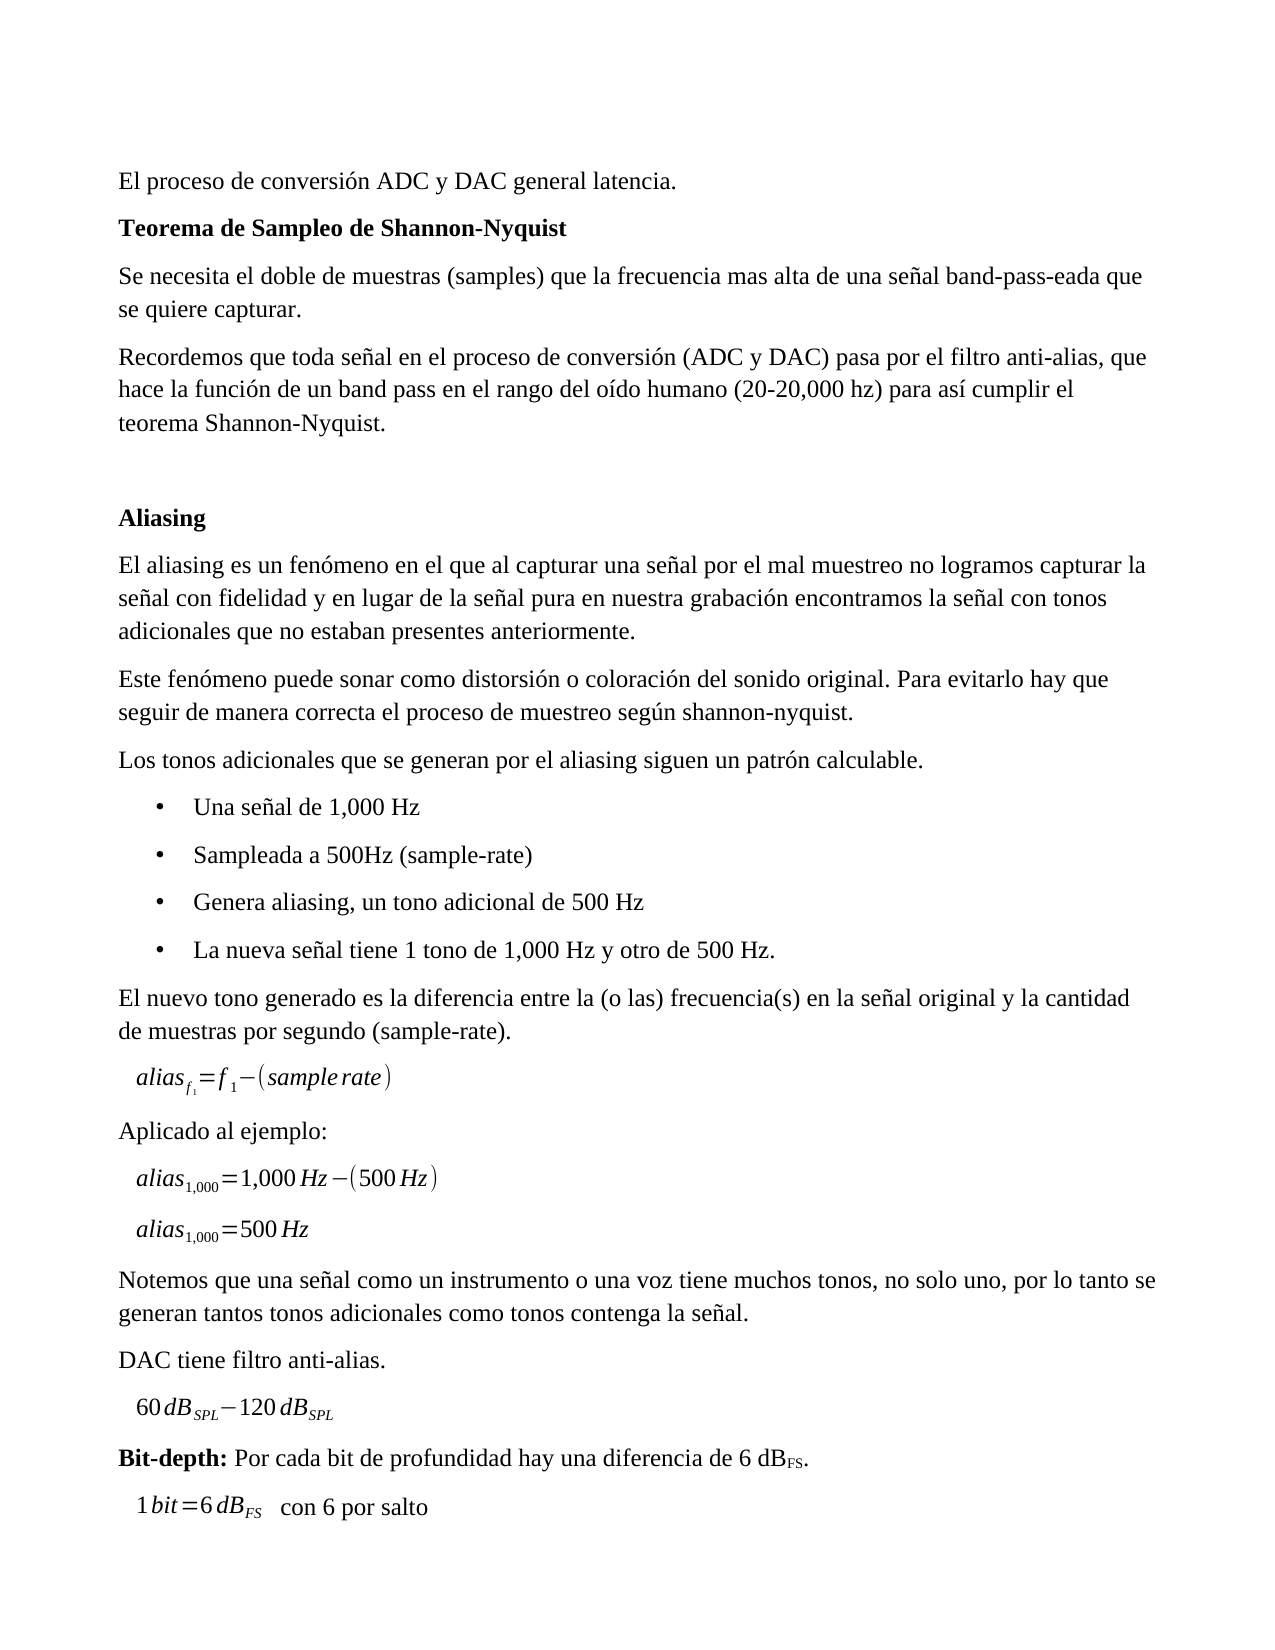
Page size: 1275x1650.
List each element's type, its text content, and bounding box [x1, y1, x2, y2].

text Notemos que una señal como un instrumento o una voz tiene muchos tonos, no solo uno, por lo tanto se generan tantos tonos adicionales como tonos contenga la señal. [118, 1265, 1157, 1327]
text Teorema de Sampleo de Shannon-Nyquist [118, 213, 1157, 242]
text Aliasing [118, 503, 1157, 532]
text Los tonos adicionales que se generan por el aliasing siguen un patrón calculable. [118, 745, 1157, 773]
list Una señal de 1,000 Hz [156, 792, 1157, 821]
list Sampleada a 500Hz (sample-rate) [156, 840, 1157, 869]
text El proceso de conversión ADC y DAC general latencia. [118, 166, 1157, 194]
list Genera aliasing, un tono adicional de 500 Hz [156, 887, 1157, 916]
text Bit-depth: Por cada bit de profundidad hay una diferencia de 6 dBFS. [118, 1443, 1157, 1472]
text El aliasing es un fenómeno en el que al capturar una señal por el mal muestreo no logramos capturar la señal con fidelidad y en lugar de la señal pura en nuestra grabación encontramos la señal con tonos adicionales que no estaban presentes anteriormente. [118, 550, 1157, 645]
text Recordemos que toda señal en el proceso de conversión (ADC y DAC) pasa por el filtro anti-alias, que hace la función de un band pass en el rango del oído humano (20-20,000 hz) para así cumplir el teorema Shannon-Nyquist. [118, 342, 1157, 436]
text Este fenómeno puede sonar como distorsión o coloración del sonido original. Para evitarlo hay que seguir de manera correcta el proceso de muestreo según shannon-nyquist. [118, 664, 1157, 726]
text El nuevo tono generado es la diferencia entre la (o las) frecuencia(s) en la señal original y la cantidad de muestras por segundo (sample-rate). [118, 983, 1157, 1044]
text Aplicado al ejemplo: [118, 1116, 1157, 1145]
text DAC tiene filtro anti-alias. [118, 1345, 1157, 1374]
text con 6 por salto [118, 1491, 1157, 1522]
list La nueva señal tiene 1 tono de 1,000 Hz y otro de 500 Hz. [156, 935, 1157, 964]
text Se necesita el doble de muestras (samples) que la frecuencia mas alta de una señal band-pass-eada que se quiere capturar. [118, 261, 1157, 323]
